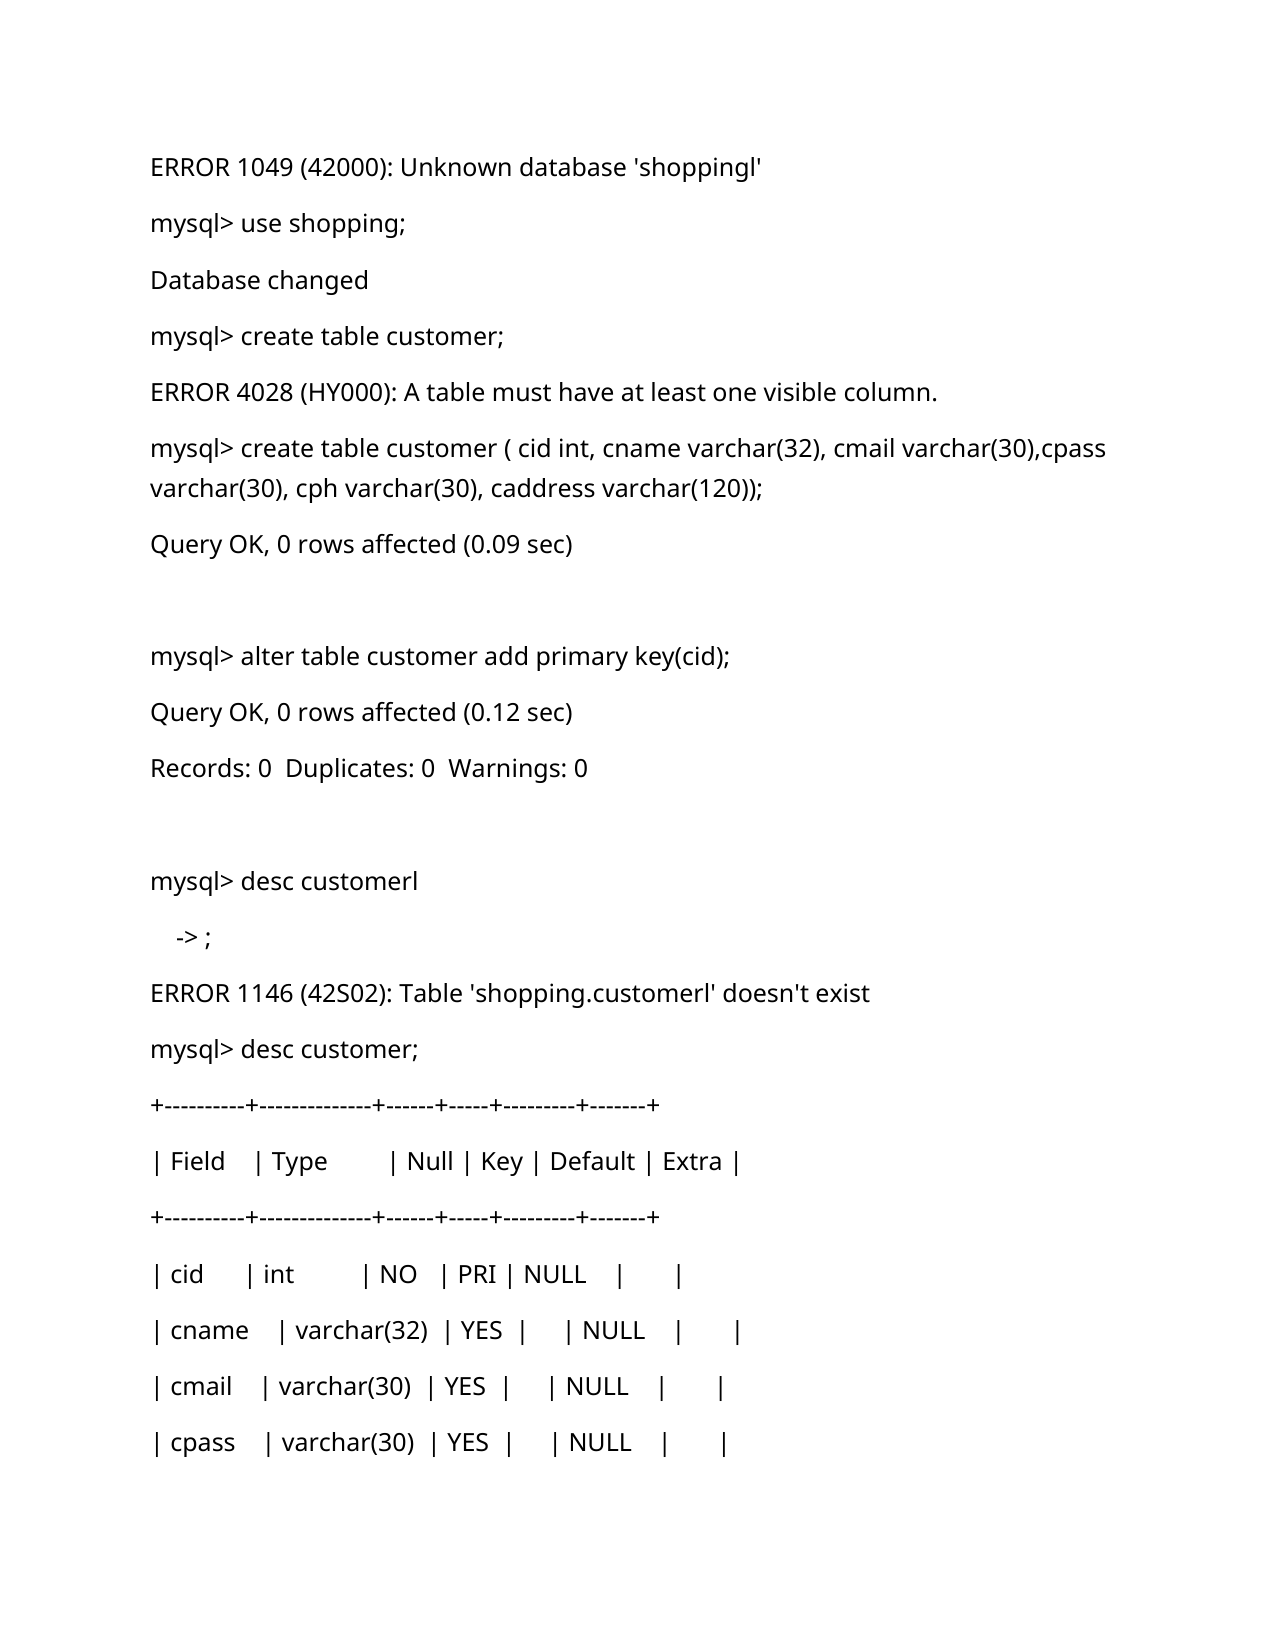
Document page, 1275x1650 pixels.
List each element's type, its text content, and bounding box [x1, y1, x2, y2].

text mysql> desc customer; [150, 1032, 1125, 1066]
text mysql> use shopping; [150, 206, 1125, 240]
text mysql> desc customerl [150, 863, 1125, 897]
text +----------+--------------+------+-----+---------+-------+ [150, 1088, 1125, 1122]
text mysql> create table customer; [150, 318, 1125, 352]
text Query OK, 0 rows affected (0.09 sec) [150, 526, 1125, 560]
text ERROR 1049 (42000): Unknown database 'shoppingl' [150, 150, 1125, 184]
text | cid | int | NO | PRI | NULL | | [150, 1256, 1125, 1290]
text -> ; [150, 919, 1125, 953]
text ERROR 4028 (HY000): A table must have at least one visible column. [150, 374, 1125, 409]
text Records: 0 Duplicates: 0 Warnings: 0 [150, 751, 1125, 785]
text mysql> alter table customer add primary key(cid); [150, 639, 1125, 673]
text | Field | Type | Null | Key | Default | Extra | [150, 1144, 1125, 1178]
text +----------+--------------+------+-----+---------+-------+ [150, 1200, 1125, 1234]
text | cpass | varchar(30) | YES | | NULL | | [150, 1425, 1125, 1459]
text Database changed [150, 262, 1125, 296]
text mysql> create table customer ( cid int, cname varchar(32), cmail varchar(30),cpass varchar(30), cph varchar(30), caddress varchar(120)); [150, 431, 1125, 504]
text | cmail | varchar(30) | YES | | NULL | | [150, 1368, 1125, 1403]
text ERROR 1146 (42S02): Table 'shopping.customerl' doesn't exist [150, 976, 1125, 1009]
text Query OK, 0 rows affected (0.12 sec) [150, 695, 1125, 729]
text | cname | varchar(32) | YES | | NULL | | [150, 1312, 1125, 1346]
